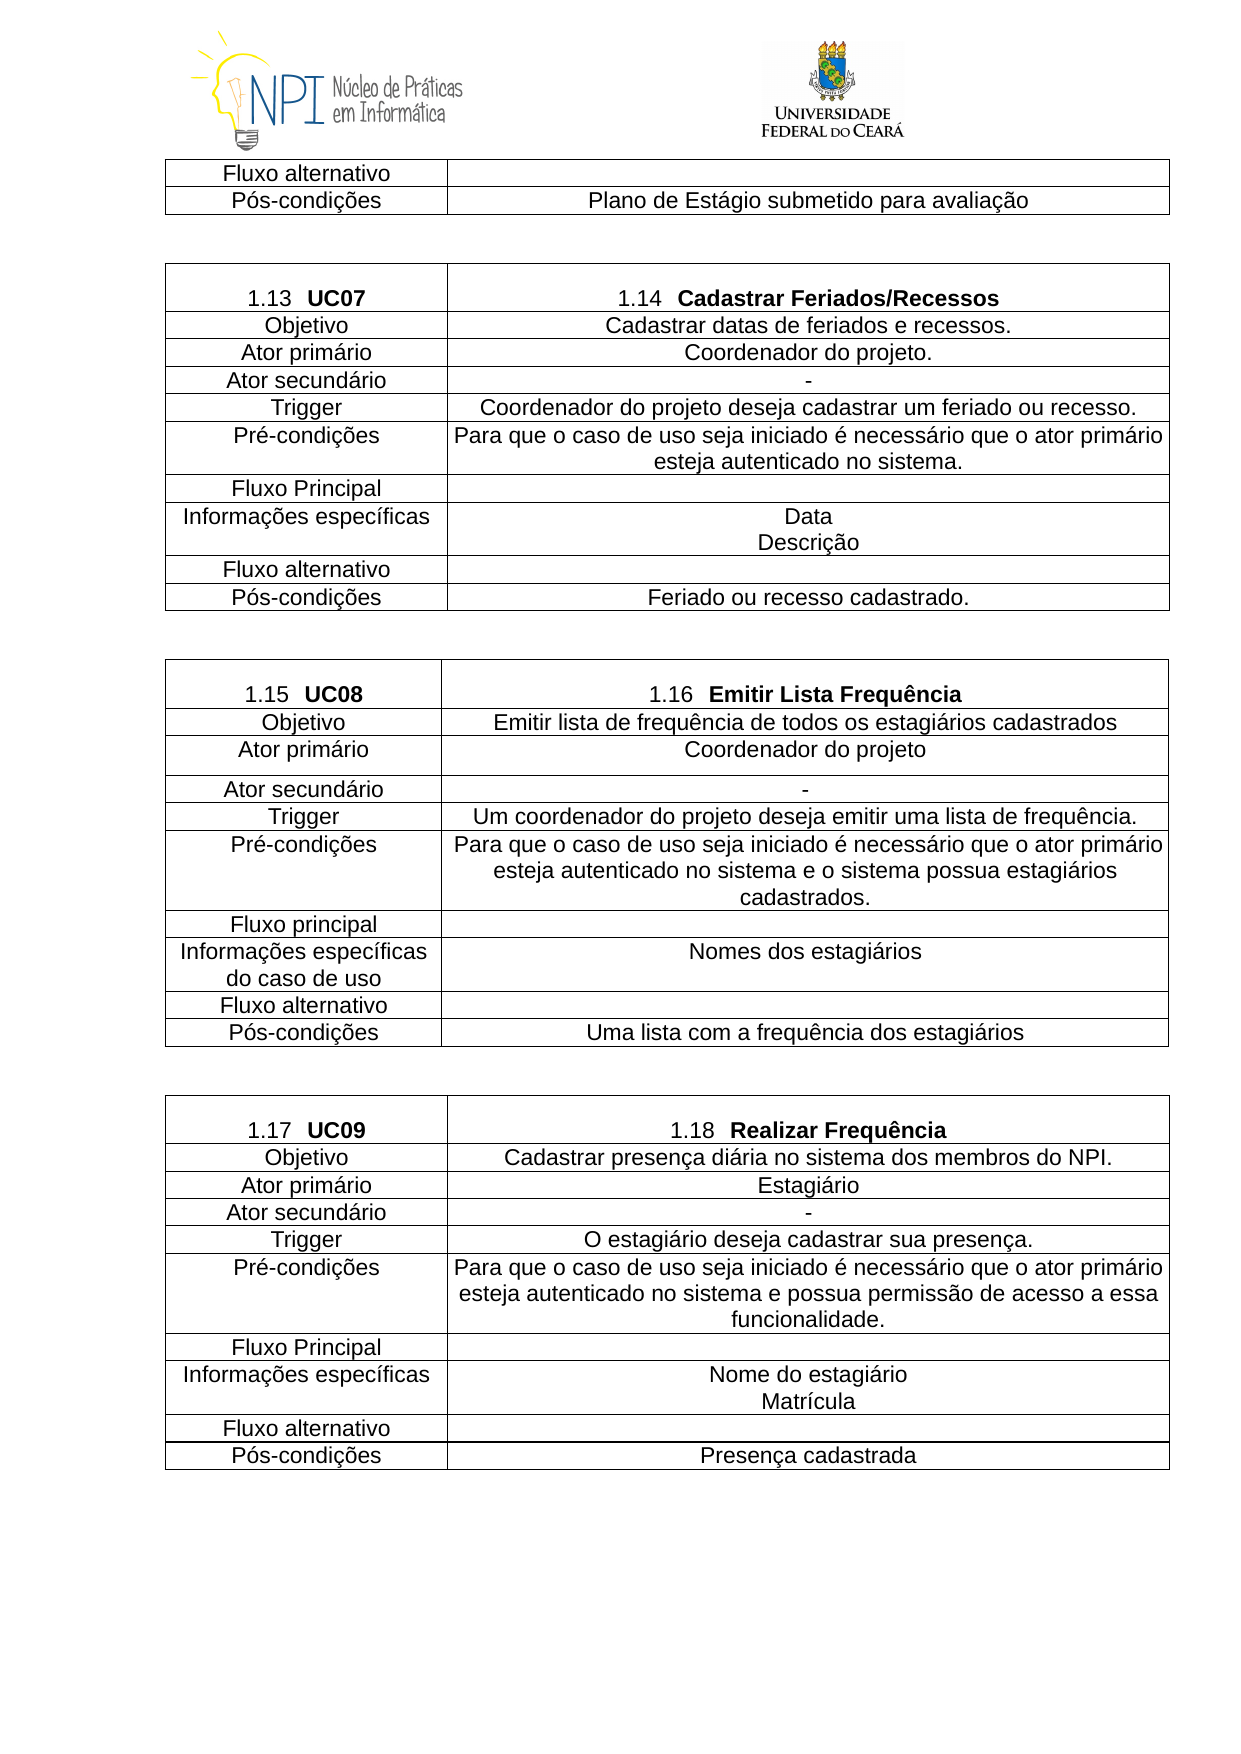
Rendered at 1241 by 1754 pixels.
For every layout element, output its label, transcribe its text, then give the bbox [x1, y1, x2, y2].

table_cell Objetivo [166, 1144, 447, 1171]
table_cell Trigger [166, 394, 447, 421]
table_cell [448, 556, 1169, 583]
table_cell Objetivo [166, 709, 441, 735]
table_cell Ator primário [166, 1172, 447, 1198]
table_cell [448, 1415, 1169, 1441]
table_cell Cadastrar presença diária no sistema dos membros do NPI. [448, 1144, 1169, 1171]
picture [761, 41, 905, 139]
table_header UC07 [166, 264, 447, 311]
picture [181, 22, 472, 159]
table_cell [442, 911, 1168, 937]
table_cell Pós-condições [166, 187, 447, 213]
table_cell Pós-condições [166, 1019, 441, 1046]
table_cell Fluxo Principal [166, 1334, 447, 1360]
table_cell Informações específicas [166, 1361, 447, 1414]
table_cell Presença cadastrada [448, 1443, 1169, 1469]
table_cell Estagiário [448, 1172, 1169, 1198]
table_cell Informações específicas [166, 503, 447, 555]
table_cell Para que o caso de uso seja iniciado é necessário que o ator primário esteja autenticado no sistema. [448, 422, 1169, 474]
table_cell Um coordenador do projeto deseja emitir uma lista de frequência. [442, 803, 1168, 830]
table_cell Uma lista com a frequência dos estagiários [442, 1019, 1168, 1046]
table_cell [442, 992, 1168, 1018]
table_cell Fluxo alternativo [166, 1415, 447, 1441]
table_cell Nomes dos estagiários [442, 938, 1168, 991]
table_cell Para que o caso de uso seja iniciado é necessário que o ator primário esteja autenticado no sistema e o sistema possua estagiários cadastrados. [442, 831, 1168, 910]
table_cell Fluxo alternativo [166, 556, 447, 583]
table_cell Objetivo [166, 312, 447, 338]
table_cell Fluxo Principal [166, 475, 447, 502]
table_cell Trigger [166, 803, 441, 830]
table_cell Informações específicas do caso de uso [166, 938, 441, 991]
table_cell Fluxo alternativo [166, 992, 441, 1018]
table_cell Pós-condições [166, 1443, 447, 1469]
table_cell Coordenador do projeto deseja cadastrar um feriado ou recesso. [448, 394, 1169, 421]
table_header UC09 [166, 1096, 447, 1143]
table_cell Pré-condições [166, 831, 441, 910]
table_cell [448, 475, 1169, 502]
table_cell Trigger [166, 1226, 447, 1253]
table_cell Coordenador do projeto. [448, 339, 1169, 366]
table_header Realizar Frequência [448, 1096, 1169, 1143]
table_cell Emitir lista de frequência de todos os estagiários cadastrados [442, 709, 1168, 735]
table_cell Nome do estagiário Matrícula [448, 1361, 1169, 1414]
table_cell Ator secundário [166, 1199, 447, 1225]
table_cell Pré-condições [166, 422, 447, 474]
table_cell Cadastrar datas de feriados e recessos. [448, 312, 1169, 338]
table_header Cadastrar Feriados/Recessos [448, 264, 1169, 311]
table_cell Fluxo principal [166, 911, 441, 937]
table_cell Data Descrição [448, 503, 1169, 555]
table_cell Ator secundário [166, 367, 447, 393]
table_cell Plano de Estágio submetido para avaliação [448, 187, 1169, 213]
table_header UC08 [166, 660, 441, 708]
table_cell O estagiário deseja cadastrar sua presença. [448, 1226, 1169, 1253]
table_cell - [448, 1199, 1169, 1225]
table_cell Ator primário [166, 736, 441, 775]
table_cell Pós-condições [166, 584, 447, 610]
table_cell Ator primário [166, 339, 447, 366]
table_cell - [442, 776, 1168, 802]
table_header Emitir Lista Frequência [442, 660, 1168, 708]
table_cell Fluxo alternativo [166, 160, 447, 186]
table_cell Pré-condições [166, 1254, 447, 1333]
table_cell [448, 160, 1169, 186]
table_cell Para que o caso de uso seja iniciado é necessário que o ator primário esteja autenticado no sistema e possua permissão de acesso a essa funcionalidade. [448, 1254, 1169, 1333]
table_cell Feriado ou recesso cadastrado. [448, 584, 1169, 610]
table_cell Coordenador do projeto [442, 736, 1168, 775]
table_cell [448, 1334, 1169, 1360]
table_cell - [448, 367, 1169, 393]
table_cell Ator secundário [166, 776, 441, 802]
